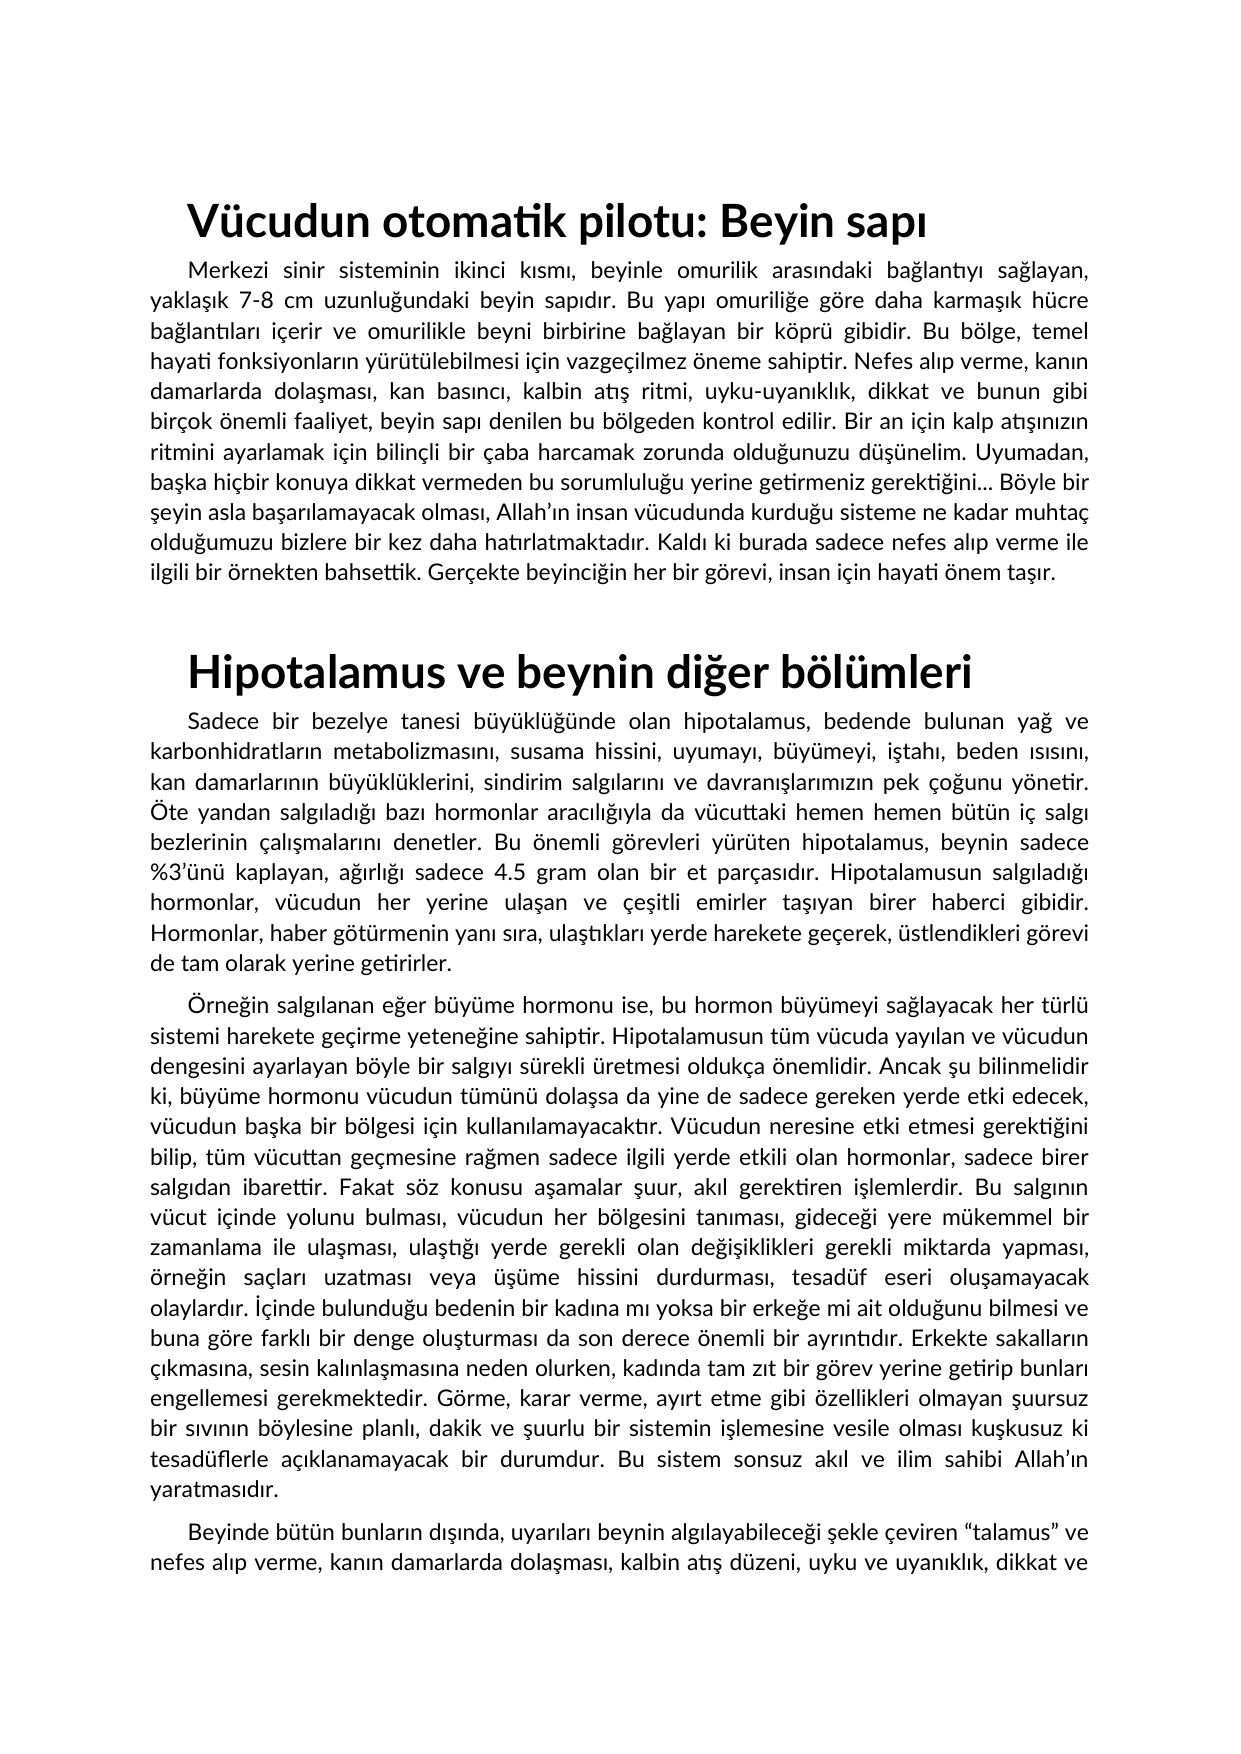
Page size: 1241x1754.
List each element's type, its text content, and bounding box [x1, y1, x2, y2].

subtitle Hipotalamus ve beynin diğer bölümleri [187, 643, 1090, 698]
text Merkezi sinir sisteminin ikinci kısmı, beyinle omurilik arasındaki bağlantıyı sağlayan, yaklaşık 7-8 cm uzunluğundaki beyin sapıdır. Bu yapı omuriliğe göre daha karmaşık hücre bağlantıları içerir ve omurilikle beyni birbirine bağlayan bir köprü gibidir. Bu bölge, temel hayati fonksiyonların yürütülebilmesi için vazgeçilmez öneme sahiptir. Nefes alıp verme, kanın damarlarda dolaşması, kan basıncı, kalbin atış ritmi, uyku-uyanıklık, dikkat ve bunun gibi birçok önemli faaliyet, beyin sapı denilen bu bölgeden kontrol edilir. Bir an için kalp atışınızın ritmini ayarlamak için bilinçli bir çaba harcamak zorunda olduğunuzu düşünelim. Uyumadan, başka hiçbir konuya dikkat vermeden bu sorumluluğu yerine getirmeniz gerektiğini... Böyle bir şeyin asla başarılamayacak olması, Allah’ın insan vücudunda kurduğu sisteme ne kadar muhtaç olduğumuzu bizlere bir kez daha hatırlatmaktadır. Kaldı ki burada sadece nefes alıp verme ile ilgili bir örnekten bahsettik. Gerçekte beyinciğin her bir görevi, insan için hayati önem taşır. [150, 256, 1090, 586]
text Örneğin salgılanan eğer büyüme hormonu ise, bu hormon büyümeyi sağlayacak her türlü sistemi harekete geçirme yeteneğine sahiptir. Hipotalamusun tüm vücuda yayılan ve vücudun dengesini ayarlayan böyle bir salgıyı sürekli üretmesi oldukça önemlidir. Ancak şu bilinmelidir ki, büyüme hormonu vücudun tümünü dolaşsa da yine de sadece gereken yerde etki edecek, vücudun başka bir bölgesi için kullanılamayacaktır. Vücudun neresine etki etmesi gerektiğini bilip, tüm vücuttan geçmesine rağmen sadece ilgili yerde etkili olan hormonlar, sadece birer salgıdan ibarettir. Fakat söz konusu aşamalar şuur, akıl gerektiren işlemlerdir. Bu salgının vücut içinde yolunu bulması, vücudun her bölgesini tanıması, gideceği yere mükemmel bir zamanlama ile ulaşması, ulaştığı yerde gerekli olan değişiklikleri gerekli miktarda yapması, örneğin saçları uzatması veya üşüme hissini durdurması, tesadüf eseri oluşamayacak olaylardır. İçinde bulunduğu bedenin bir kadına mı yoksa bir erkeğe mi ait olduğunu bilmesi ve buna göre farklı bir denge oluşturması da son derece önemli bir ayrıntıdır. Erkekte sakalların çıkmasına, sesin kalınlaşmasına neden olurken, kadında tam zıt bir görev yerine getirip bunları engellemesi gerekmektedir. Görme, karar verme, ayırt etme gibi özellikleri olmayan şuursuz bir sıvının böylesine planlı, dakik ve şuurlu bir sistemin işlemesine vesile olması kuşkusuz ki tesadüflerle açıklanamayacak bir durumdur. Bu sistem sonsuz akıl ve ilim sahibi Allah’ın yaratmasıdır. [150, 991, 1090, 1502]
text Beyinde bütün bunların dışında, uyarıları beynin algılayabileceği şekle çeviren “talamus” ve nefes alıp verme, kanın damarlarda dolaşması, kalbin atış düzeni, uyku ve uyanıklık, dikkat ve [150, 1517, 1090, 1575]
subtitle Vücudun otomatik pilotu: Beyin sapı [187, 193, 1090, 248]
text Sadece bir bezelye tanesi büyüklüğünde olan hipotalamus, bedende bulunan yağ ve karbonhidratların metabolizmasını, susama hissini, uyumayı, büyümeyi, iştahı, beden ısısını, kan damarlarının büyüklüklerini, sindirim salgılarını ve davranışlarımızın pek çoğunu yönetir. Öte yandan salgıladığı bazı hormonlar aracılığıyla da vücuttaki hemen hemen bütün iç salgı bezlerinin çalışmalarını denetler. Bu önemli görevleri yürüten hipotalamus, beynin sadece %3’ünü kaplayan, ağırlığı sadece 4.5 gram olan bir et parçasıdır. Hipotalamusun salgıladığı hormonlar, vücudun her yerine ulaşan ve çeşitli emirler taşıyan birer haberci gibidir. Hormonlar, haber götürmenin yanı sıra, ulaştıkları yerde harekete geçerek, üstlendikleri görevi de tam olarak yerine getirirler. [150, 707, 1090, 976]
